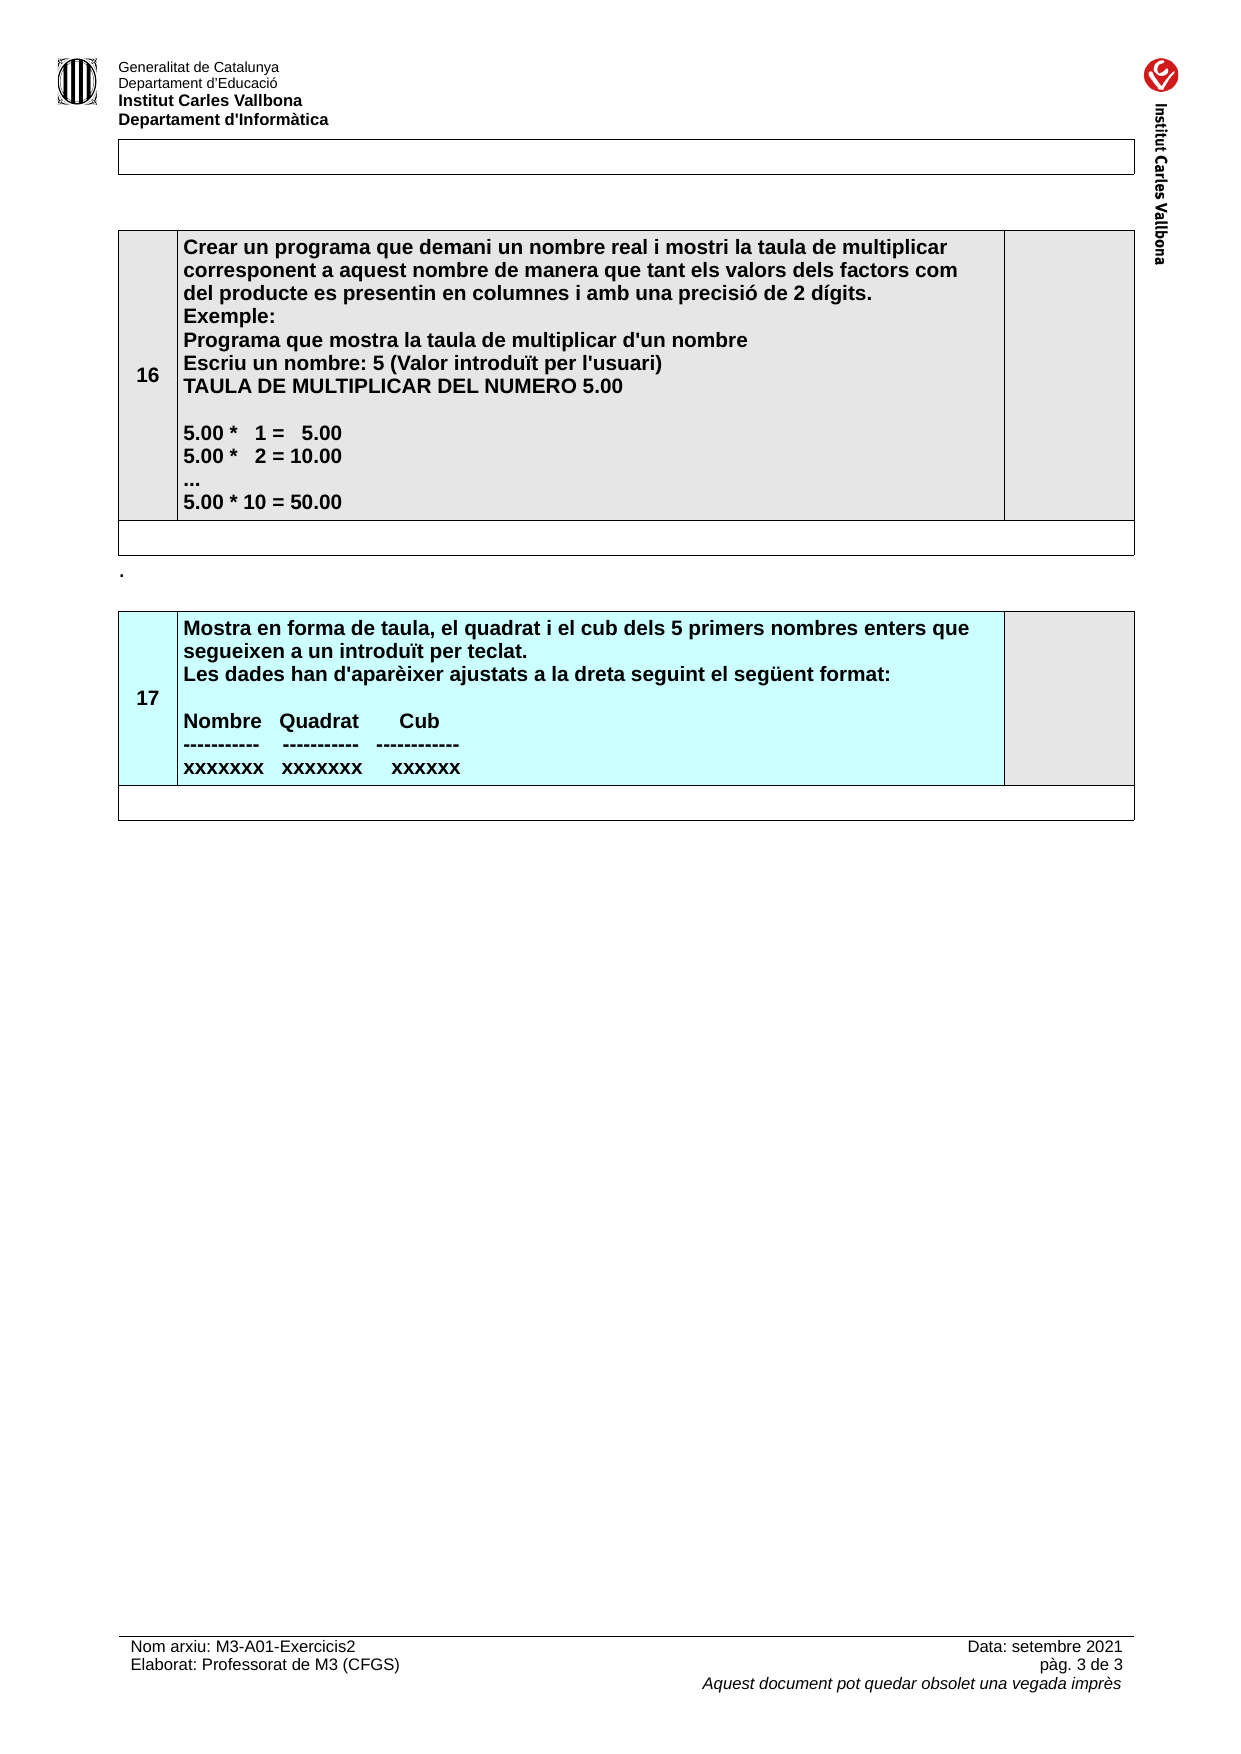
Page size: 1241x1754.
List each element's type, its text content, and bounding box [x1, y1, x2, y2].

table_header 17 [119, 612, 177, 785]
picture [57, 58, 97, 105]
table_header [1005, 612, 1134, 785]
table_cell [119, 140, 1134, 174]
table_header 16 [119, 231, 177, 520]
table_header Mostra en forma de taula, el quadrat i el cub dels 5 primers nombres enters que segueixen a un introduït per teclat. Les dades han d'aparèixer ajustats a la dreta seguint el següent format: Nombre Quadrat Cub ----------- ----------- ------------ xxxxxxx xxxxxxx xxxxxx [178, 612, 1004, 785]
text . [118, 556, 1134, 583]
table_cell [119, 521, 1134, 555]
table_header Crear un programa que demani un nombre real i mostri la taula de multiplicar corresponent a aquest nombre de manera que tant els valors dels factors com del producte es presentin en columnes i amb una precisió de 2 dígits. Exemple: Programa que mostra la taula de multiplicar d'un nombre Escriu un nombre: 5 (Valor introduït per l'usuari) TAULA DE MULTIPLICAR DEL NUMERO 5.00 5.00 * 1 = 5.00 5.00 * 2 = 10.00 ... 5.00 * 10 = 50.00 [178, 231, 1004, 520]
picture [1143, 57, 1179, 269]
table_header [1005, 231, 1134, 520]
table_cell [119, 786, 1134, 819]
